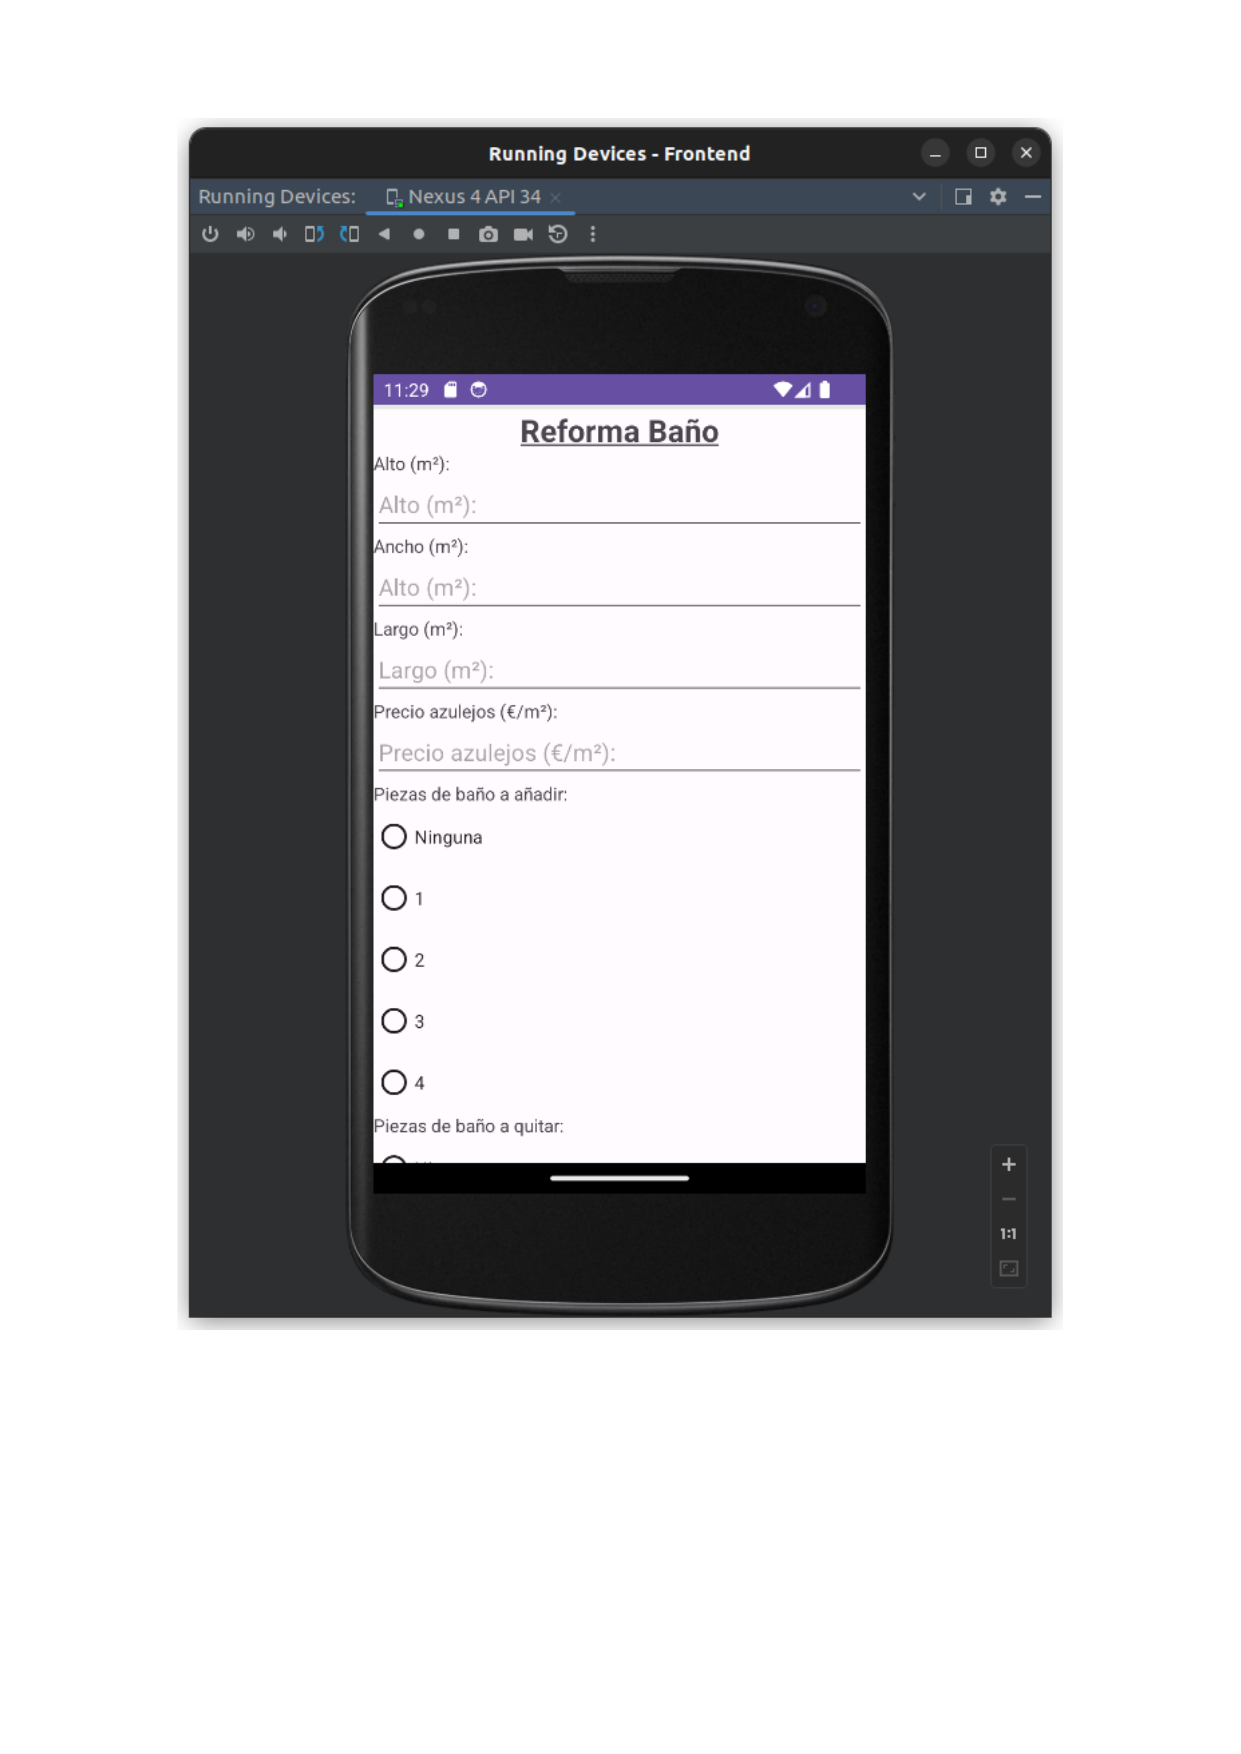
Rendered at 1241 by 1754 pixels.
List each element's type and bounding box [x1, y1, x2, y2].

picture [177, 118, 1063, 1330]
